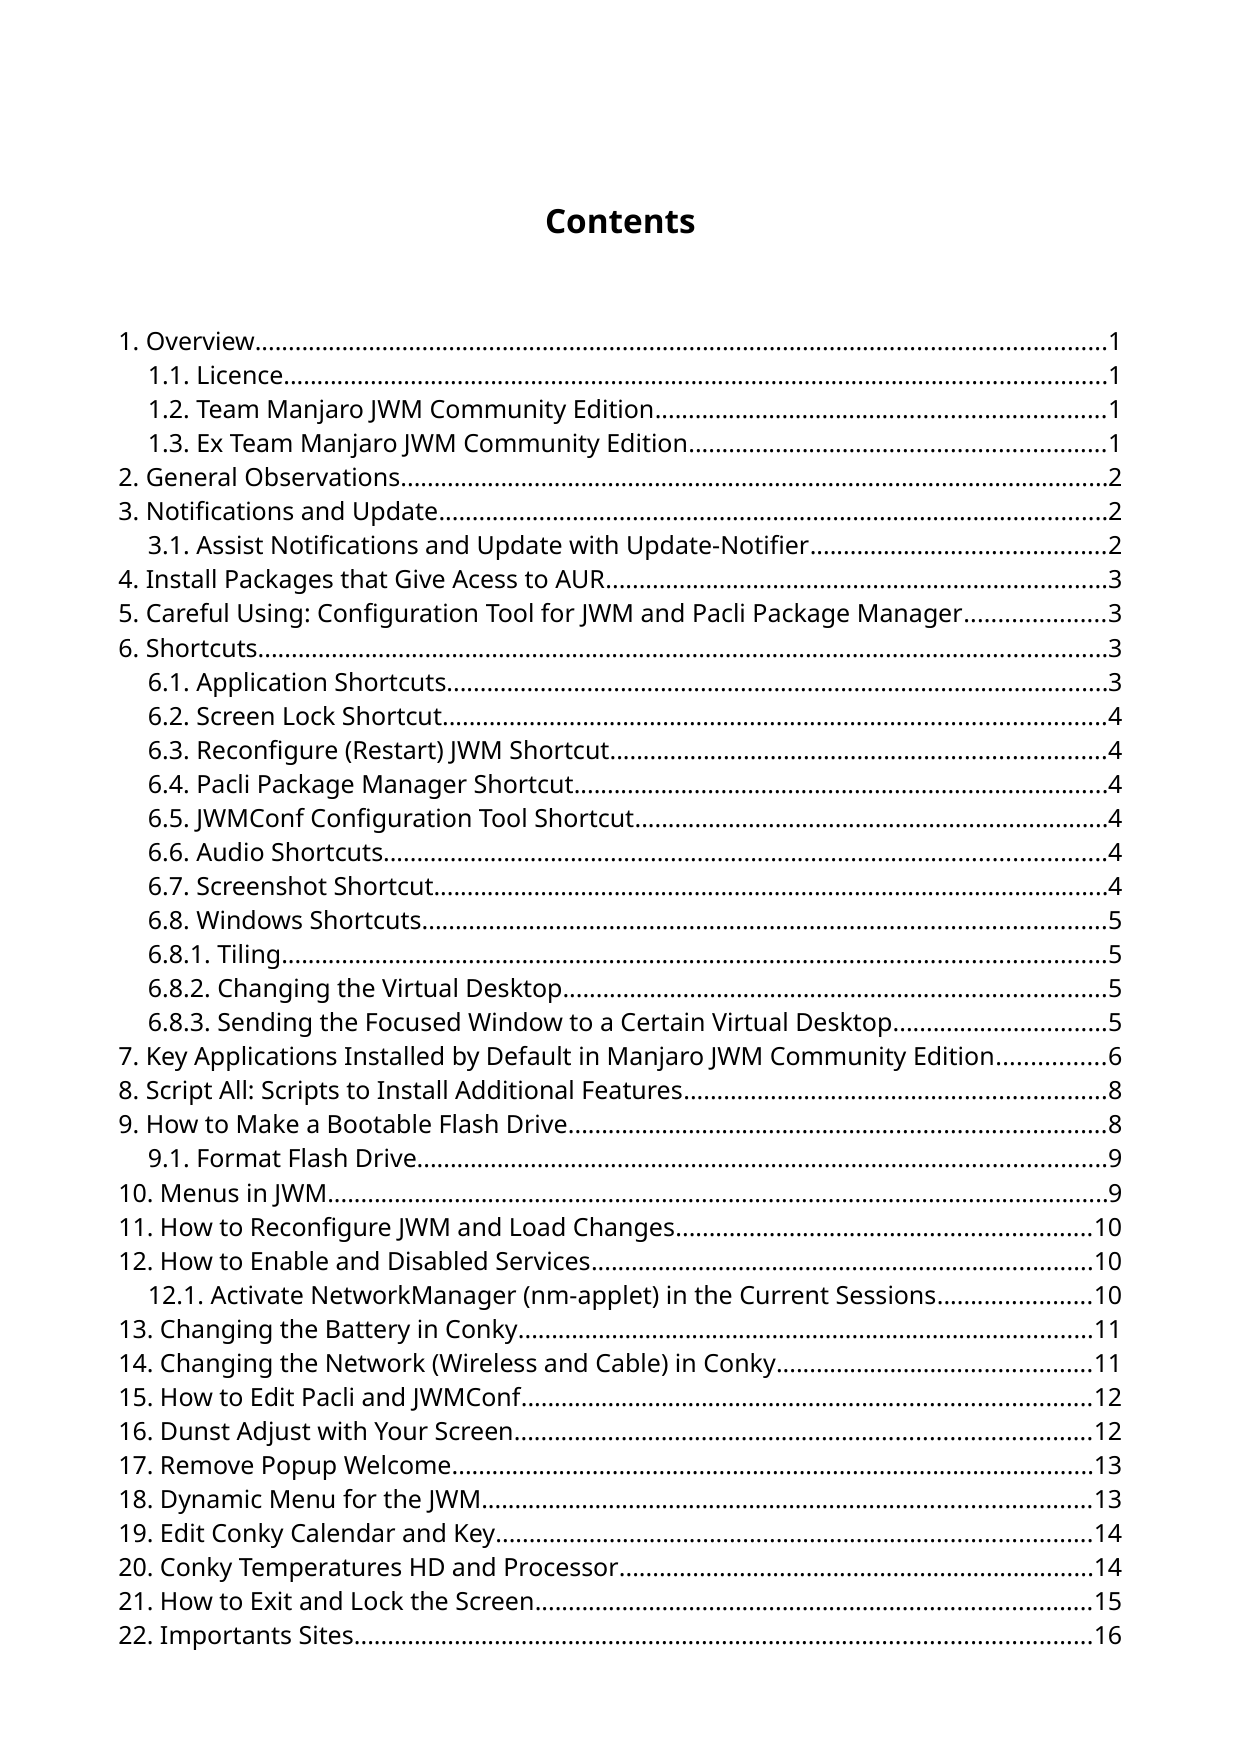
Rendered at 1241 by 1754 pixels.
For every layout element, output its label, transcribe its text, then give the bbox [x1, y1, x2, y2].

text 21. How to Exit and Lock the Screen 15 [118, 1584, 1122, 1618]
text 12. How to Enable and Disabled Services 10 [118, 1243, 1122, 1277]
text 6.2. Screen Lock Shortcut 4 [148, 698, 1122, 732]
text 17. Remove Popup Welcome 13 [118, 1448, 1122, 1482]
text 18. Dynamic Menu for the JWM 13 [118, 1482, 1122, 1516]
text 8. Script All: Scripts to Install Additional Features 8 [118, 1073, 1122, 1107]
text 16. Dunst Adjust with Your Screen 12 [118, 1414, 1122, 1448]
text 6.8. Windows Shortcuts 5 [148, 903, 1122, 937]
text 6.8.2. Changing the Virtual Desktop 5 [148, 971, 1122, 1005]
text 14. Changing the Network (Wireless and Cable) in Conky 11 [118, 1346, 1122, 1379]
text 6.4. Pacli Package Manager Shortcut 4 [148, 766, 1122, 801]
text 1. Overview 1 [118, 324, 1122, 358]
text 6.3. Reconfigure (Restart) JWM Shortcut 4 [148, 732, 1122, 766]
text 6.7. Screenshot Shortcut 4 [148, 869, 1122, 903]
text 5. Careful Using: Configuration Tool for JWM and Pacli Package Manager 3 [118, 596, 1122, 630]
text 20. Conky Temperatures HD and Processor 14 [118, 1550, 1122, 1584]
text 10. Menus in JWM 9 [118, 1175, 1122, 1209]
text 19. Edit Conky Calendar and Key 14 [118, 1516, 1122, 1550]
text 2. General Observations 2 [118, 460, 1122, 494]
text 12.1. Activate NetworkManager (nm-applet) in the Current Sessions 10 [148, 1277, 1122, 1311]
text 6. Shortcuts 3 [118, 630, 1122, 664]
text 9. How to Make a Bootable Flash Drive 8 [118, 1107, 1122, 1141]
text 13. Changing the Battery in Conky 11 [118, 1311, 1122, 1346]
text 1.2. Team Manjaro JWM Community Edition 1 [148, 392, 1122, 426]
text 6.6. Audio Shortcuts 4 [148, 834, 1122, 869]
text 3.1. Assist Notifications and Update with Update-Notifier 2 [148, 528, 1122, 562]
text 6.8.1. Tiling 5 [148, 937, 1122, 971]
text 1.3. Ex Team Manjaro JWM Community Edition 1 [148, 426, 1122, 460]
text 6.5. JWMConf Configuration Tool Shortcut 4 [148, 801, 1122, 834]
text 22. Importants Sites 16 [118, 1618, 1122, 1652]
text 11. How to Reconfigure JWM and Load Changes 10 [118, 1209, 1122, 1243]
text 6.8.3. Sending the Focused Window to a Certain Virtual Desktop 5 [148, 1005, 1122, 1039]
text 7. Key Applications Installed by Default in Manjaro JWM Community Edition 6 [118, 1039, 1122, 1073]
subtitle Contents [118, 198, 1122, 243]
text 4. Install Packages that Give Acess to AUR 3 [118, 562, 1122, 596]
text 1.1. Licence 1 [148, 358, 1122, 392]
text 3. Notifications and Update 2 [118, 494, 1122, 528]
text 15. How to Edit Pacli and JWMConf 12 [118, 1379, 1122, 1414]
text 6.1. Application Shortcuts 3 [148, 664, 1122, 698]
text 9.1. Format Flash Drive 9 [148, 1141, 1122, 1175]
